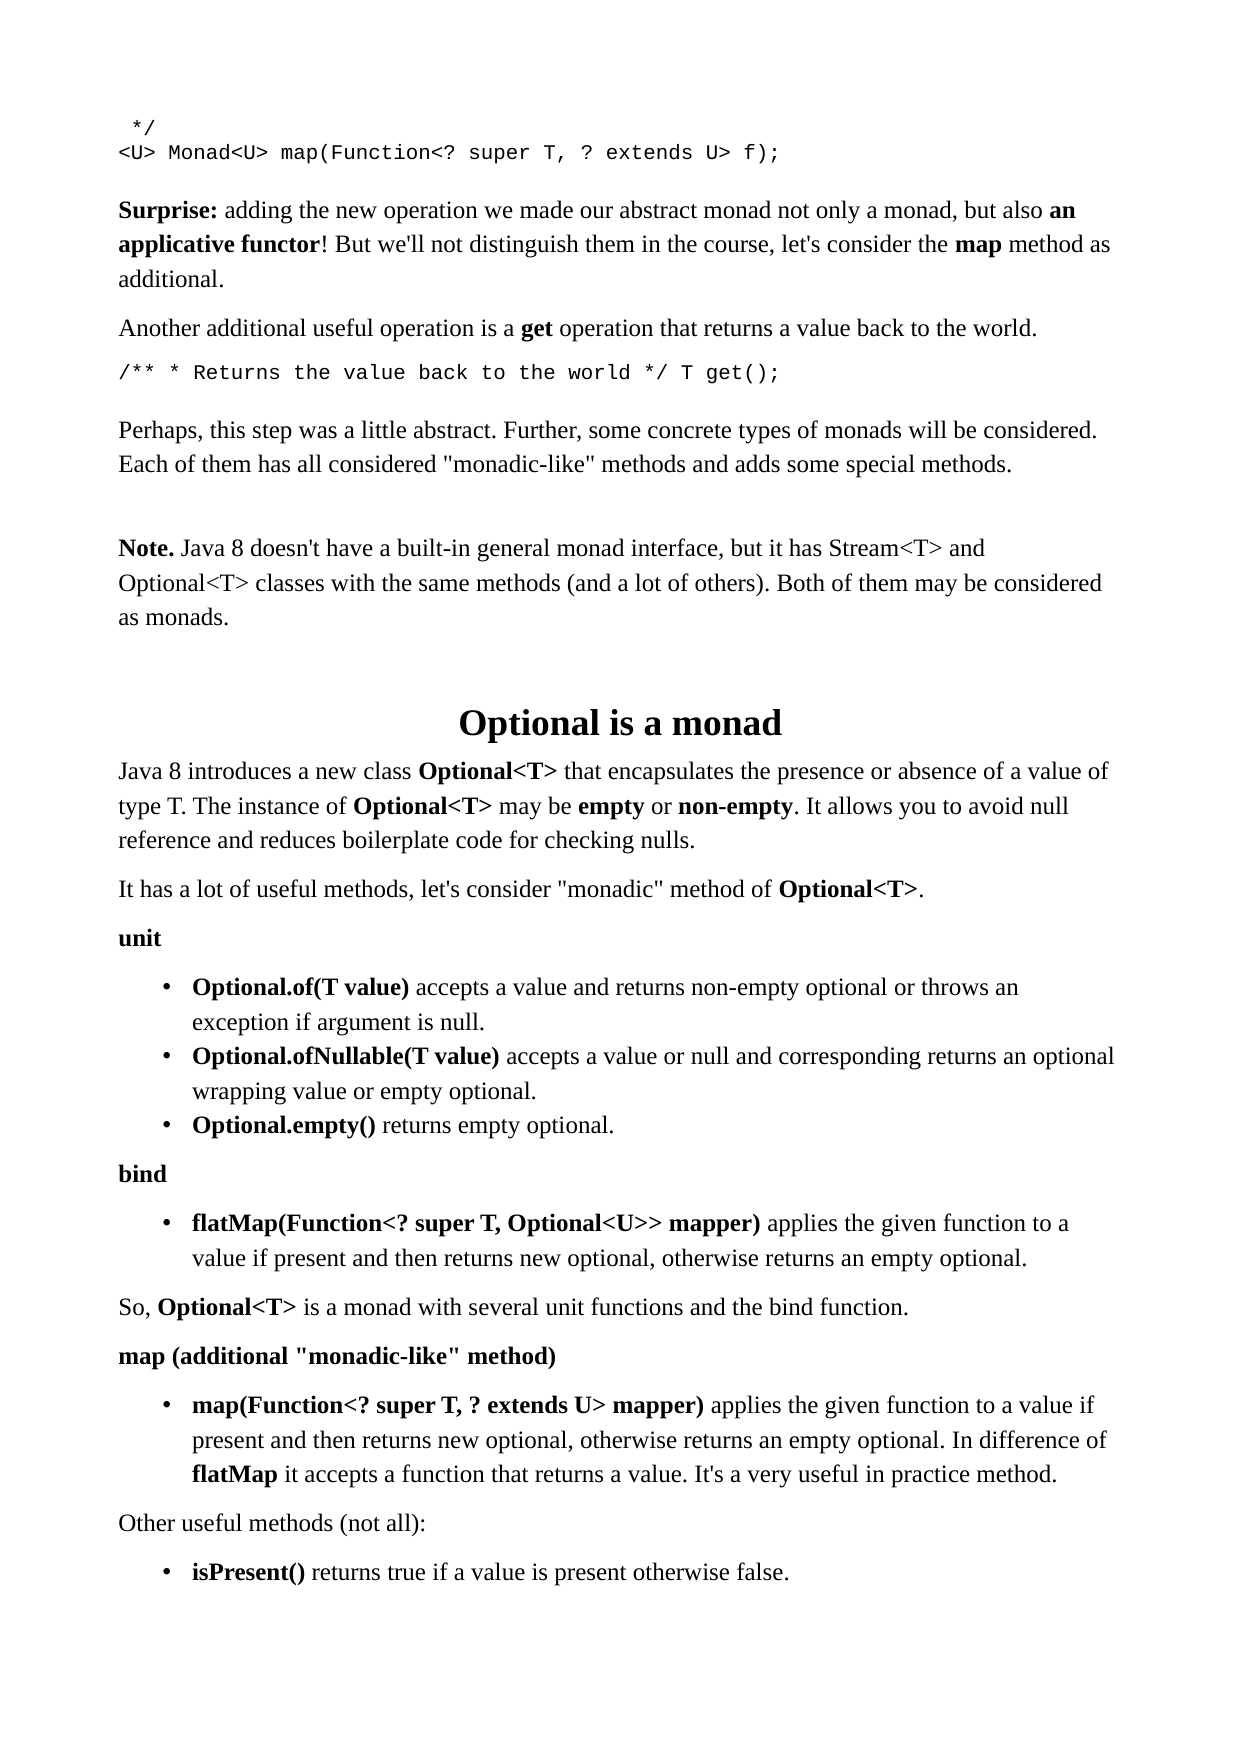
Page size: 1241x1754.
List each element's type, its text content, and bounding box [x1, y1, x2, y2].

subtitle Optional is a monad [118, 701, 1122, 744]
text Other useful methods (not all): [118, 1508, 1122, 1537]
text Java 8 introduces a new class Optional<T> that encapsulates the presence or absence of a value of type T. The instance of Optional<T> may be empty or non-empty. It allows you to avoid null reference and reduces boilerplate code for checking nulls. [118, 756, 1122, 854]
text bind [118, 1159, 1122, 1188]
text Surprise: adding the new operation we made our abstract monad not only a monad, but also an applicative functor! But we'll not distinguish them in the course, let's consider the map method as additional. [118, 195, 1122, 293]
list Optional.ofNullable(T value) accepts a value or null and corresponding returns an optional wrapping value or empty optional. [162, 1041, 1122, 1105]
text unit [118, 923, 1122, 952]
text Another additional useful operation is a get operation that returns a value back to the world. [118, 313, 1122, 342]
text /** * Returns the value back to the world */ T get(); [118, 362, 1122, 386]
list isPresent() returns true if a value is present otherwise false. [162, 1557, 1122, 1586]
text It has a lot of useful methods, let's consider "monadic" method of Optional<T>. [118, 874, 1122, 903]
text Note. Java 8 doesn't have a built-in general monad interface, but it has Stream<T> and Optional<T> classes with the same methods (and a lot of others). Both of them may be considered as monads. [118, 499, 1122, 631]
text <U> Monad<U> map(Function<? super T, ? extends U> f); [118, 142, 1122, 165]
list flatMap(Function<? super T, Optional<U>> mapper) applies the given function to a value if present and then returns new optional, otherwise returns an empty optional. [162, 1208, 1122, 1272]
list Optional.of(T value) accepts a value and returns non-empty optional or throws an exception if argument is null. [162, 972, 1122, 1036]
list map(Function<? super T, ? extends U> mapper) applies the given function to a value if present and then returns new optional, otherwise returns an empty optional. In difference of flatMap it accepts a function that returns a value. It's a very useful in practice method. [162, 1390, 1122, 1488]
text map (additional "monadic-like" method) [118, 1341, 1122, 1370]
list Optional.empty() returns empty optional. [162, 1110, 1122, 1139]
text So, Optional<T> is a monad with several unit functions and the bind function. [118, 1292, 1122, 1321]
text Perhaps, this step was a little abstract. Further, some concrete types of monads will be considered. Each of them has all considered "monadic-like" methods and adds some special methods. [118, 415, 1122, 478]
text */ [118, 118, 1122, 142]
